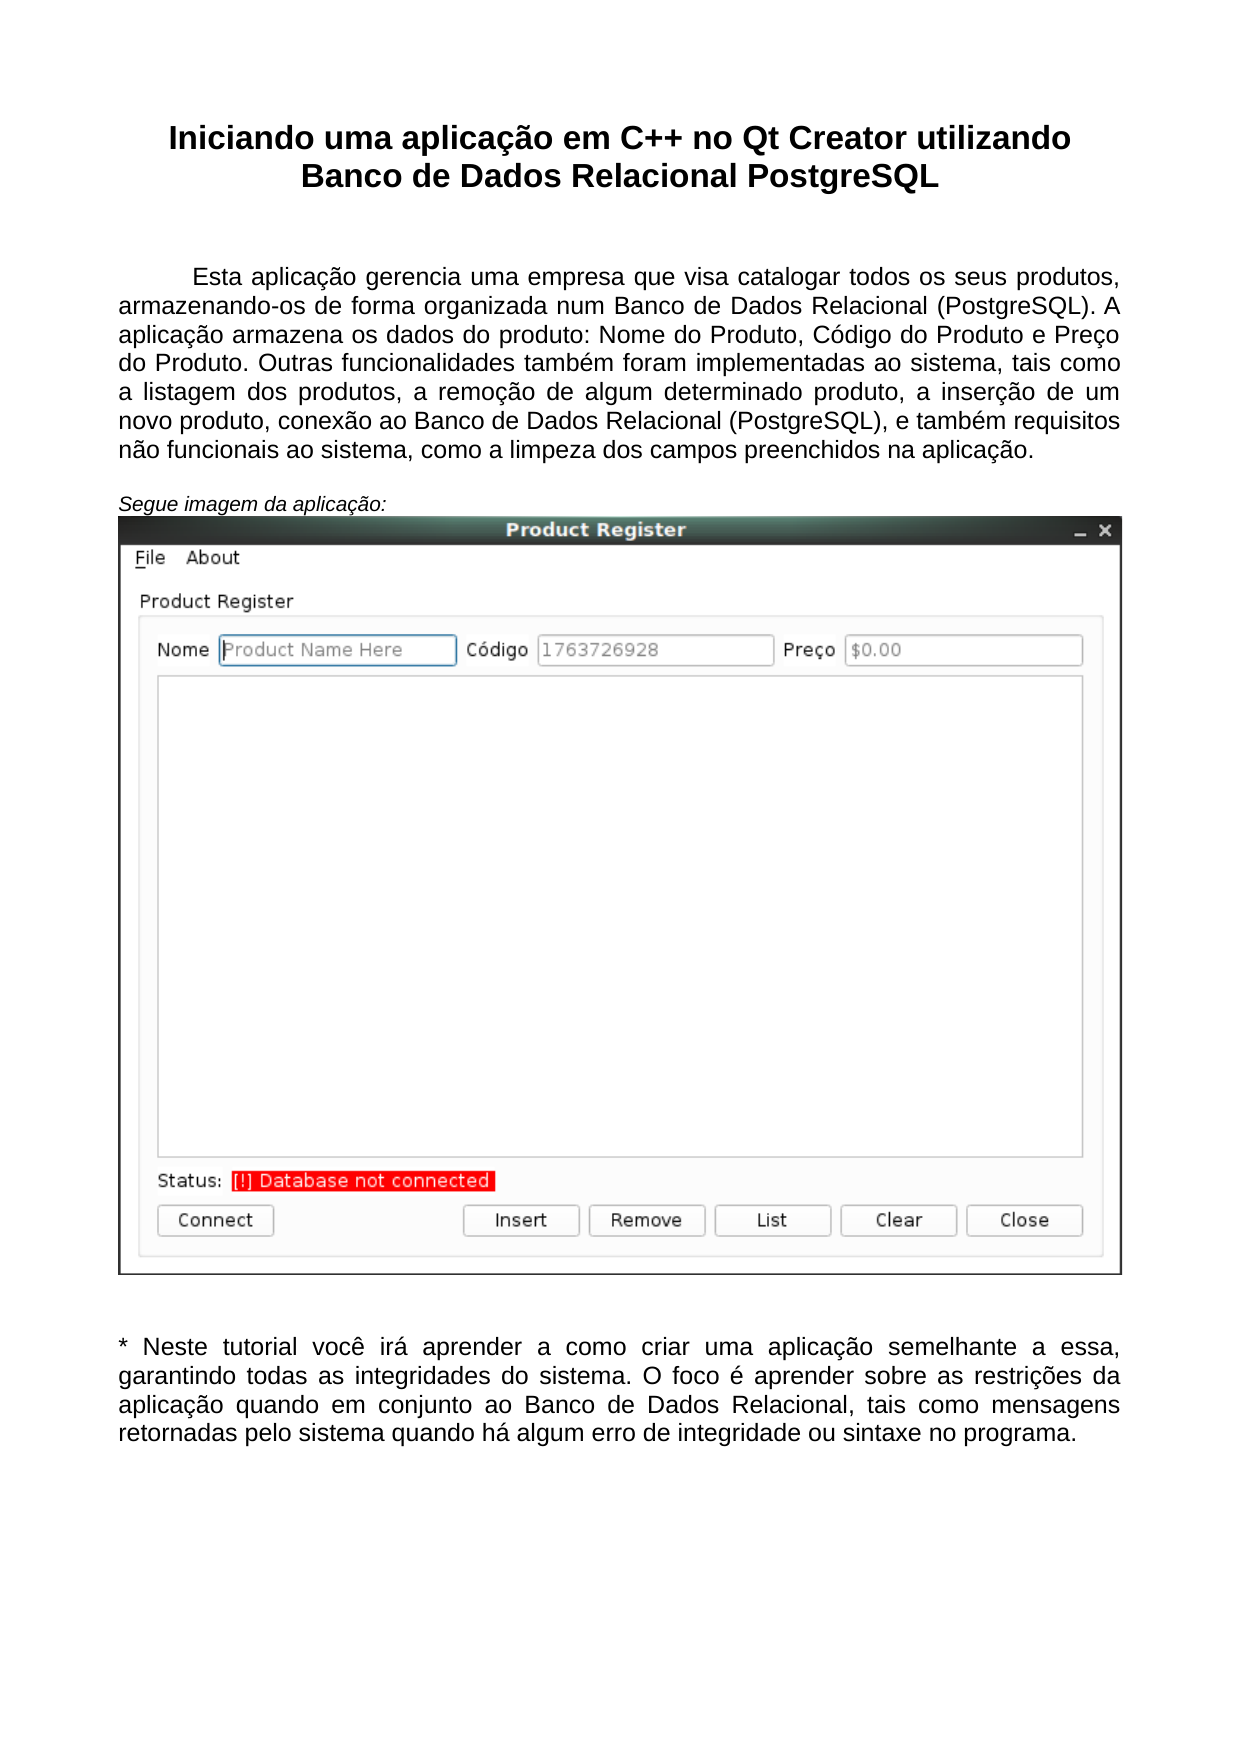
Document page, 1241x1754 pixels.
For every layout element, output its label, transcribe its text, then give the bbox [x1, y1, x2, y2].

text Segue imagem da aplicação: [118, 492, 1122, 516]
text Esta aplicação gerencia uma empresa que visa catalogar todos os seus produtos, armazenando-os de forma organizada num Banco de Dados Relacional (PostgreSQL). A aplicação armazena os dados do produto: Nome do Produto, Código do Produto e Preço do Produto. Outras funcionalidades também foram implementadas ao sistema, tais como a listagem dos produtos, a remoção de algum determinado produto, a inserção de um novo produto, conexão ao Banco de Dados Relacional (PostgreSQL), e também requisitos não funcionais ao sistema, como a limpeza dos campos preenchidos na aplicação. [118, 262, 1122, 463]
picture [118, 516, 1123, 1275]
text * Neste tutorial você irá aprender a como criar uma aplicação semelhante a essa, garantindo todas as integridades do sistema. O foco é aprender sobre as restrições da aplicação quando em conjunto ao Banco de Dados Relacional, tais como mensagens retornadas pelo sistema quando há algum erro de integridade ou sintaxe no programa. [118, 1332, 1122, 1447]
text Iniciando uma aplicação em C++ no Qt Creator utilizando Banco de Dados Relacional PostgreSQL [118, 118, 1122, 195]
